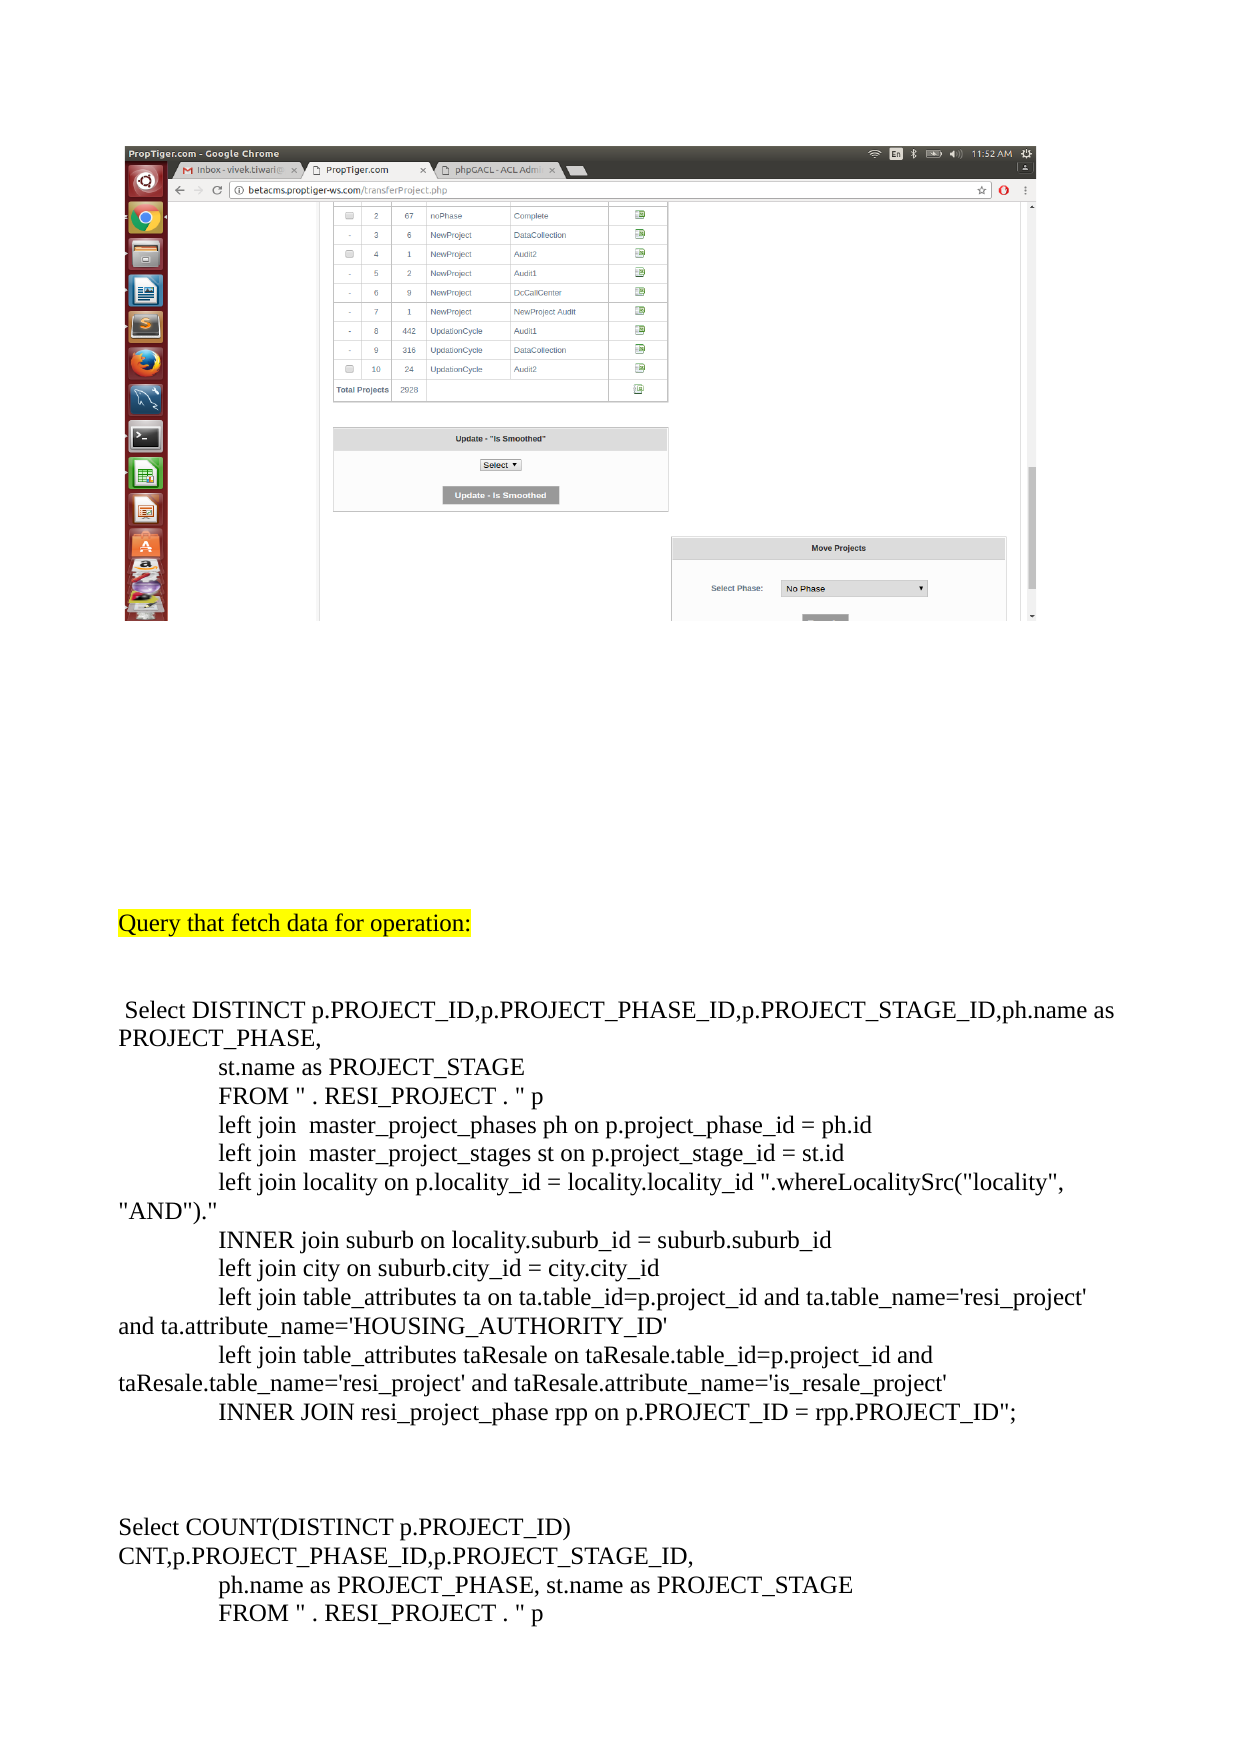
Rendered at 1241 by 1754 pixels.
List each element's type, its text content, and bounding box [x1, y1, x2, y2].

text left join table_attributes ta on ta.table_id=p.project_id and ta.table_name='resi_project' and ta.attribute_name='HOUSING_AUTHORITY_ID' [118, 1282, 1122, 1340]
text left join city on suburb.city_id = city.city_id [118, 1253, 1122, 1282]
text ph.name as PROJECT_PHASE, st.name as PROJECT_STAGE [118, 1570, 1122, 1598]
text FROM " . RESI_PROJECT . " p [118, 1598, 1122, 1627]
text left join master_project_phases ph on p.project_phase_id = ph.id [118, 1110, 1122, 1138]
text left join master_project_stages st on p.project_stage_id = st.id [118, 1138, 1122, 1167]
text Query that fetch data for operation: [118, 908, 1122, 937]
text Select DISTINCT p.PROJECT_ID,p.PROJECT_PHASE_ID,p.PROJECT_STAGE_ID,ph.name as PROJECT_PHASE, [118, 995, 1122, 1052]
text left join table_attributes taResale on taResale.table_id=p.project_id and taResale.table_name='resi_project' and taResale.attribute_name='is_resale_project' [118, 1340, 1122, 1397]
text Select COUNT(DISTINCT p.PROJECT_ID) CNT,p.PROJECT_PHASE_ID,p.PROJECT_STAGE_ID, [118, 1512, 1122, 1570]
text st.name as PROJECT_STAGE [118, 1052, 1122, 1081]
text left join locality on p.locality_id = locality.locality_id ".whereLocalitySrc("locality", "AND")." [118, 1167, 1122, 1225]
picture [124, 146, 1037, 621]
text FROM " . RESI_PROJECT . " p [118, 1081, 1122, 1110]
text INNER join suburb on locality.suburb_id = suburb.suburb_id [118, 1225, 1122, 1253]
text INNER JOIN resi_project_phase rpp on p.PROJECT_ID = rpp.PROJECT_ID"; [118, 1397, 1122, 1426]
